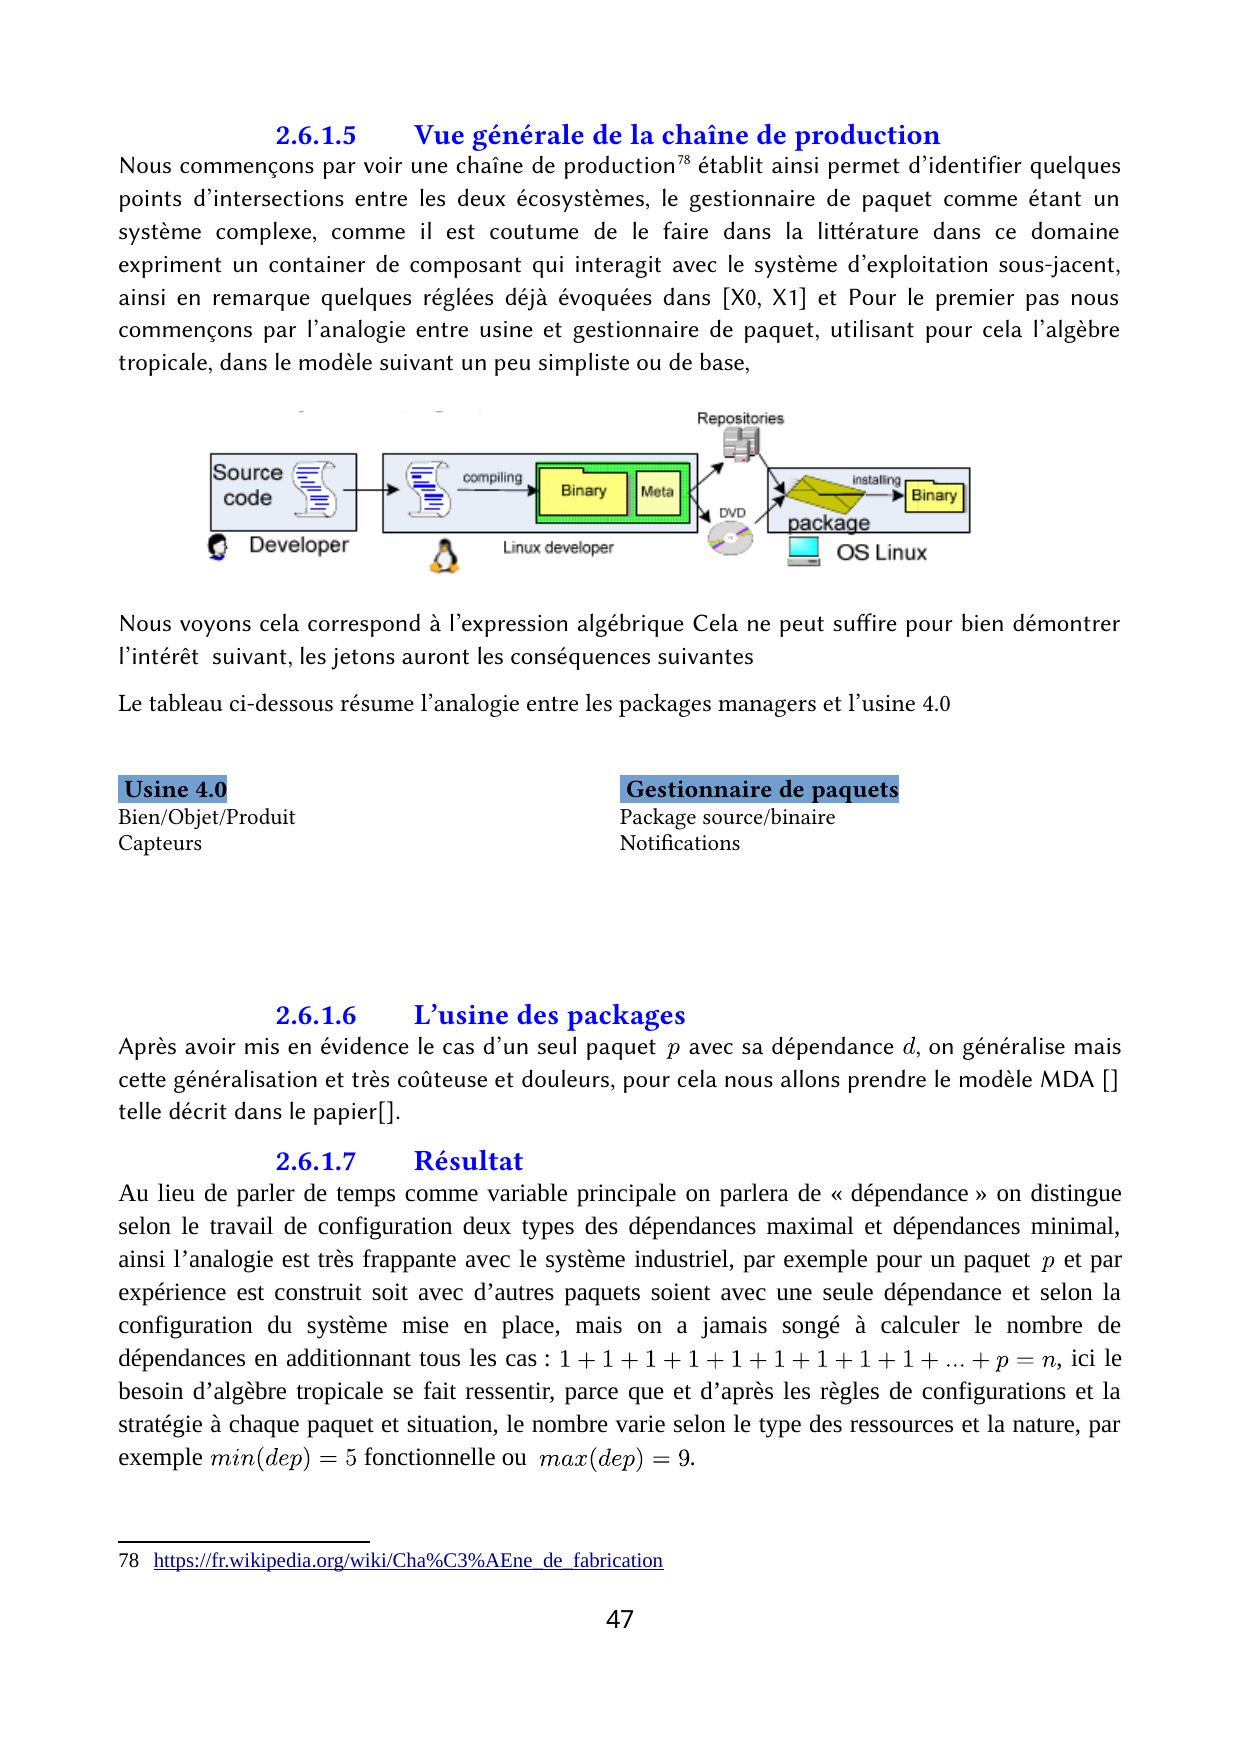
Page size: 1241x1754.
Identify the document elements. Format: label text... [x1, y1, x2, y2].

table_cell [118, 856, 620, 884]
list L’usine des packages [268, 998, 1122, 1032]
table_cell Package source/binaire [620, 804, 1122, 830]
text Nous commençons par voir une chaîne de production établit ainsi permet d’identifier quelques points d’intersections entre les deux écosystèmes, le gestionnaire de paquet comme étant un système complexe, comme il est coutume de le faire dans la littérature dans ce domaine expriment un container de composant qui interagit avec le système d’exploitation sous-jacent, ainsi en remarque quelques réglées déjà évoquées dans [X0, X1] et Pour le premier pas nous commençons par l’analogie entre usine et gestionnaire de paquet, utilisant pour cela l’algèbre tropicale, dans le modèle suivant un peu simpliste ou de base, [118, 151, 1122, 377]
table_header Gestionnaire de paquets [620, 775, 1122, 803]
table_cell [118, 913, 620, 941]
picture [201, 411, 999, 576]
table_cell Notifications [620, 830, 1122, 856]
table_cell [620, 856, 1122, 884]
table_header Usine 4.0 [118, 775, 620, 803]
table_cell [620, 913, 1122, 941]
list Vue générale de la chaîne de production [268, 118, 1122, 151]
text Au lieu de parler de temps comme variable principale on parlera de « dépendance » on distingue selon le travail de configuration deux types des dépendances maximal et dépendances minimal, ainsi l’analogie est très frappante avec le système industriel, par exemple pour un paquet et par expérience est construit soit avec d’autres paquets soient avec une seule dépendance et selon la configuration du système mise en place, mais on a jamais songé à calculer le nombre de dépendances en additionnant tous les cas : , ici le besoin d’algèbre tropicale se fait ressentir, parce que et d’après les règles de configurations et la stratégie à chaque paquet et situation, le nombre varie selon le type des ressources et la nature, par exemple fonctionnelle ou . [118, 1178, 1122, 1472]
text Après avoir mis en évidence le cas d’un seul paquet avec sa dépendance , on généralise mais cette généralisation et très coûteuse et douleurs, pour cela nous allons prendre le modèle MDA [] telle décrit dans le papier[]. [118, 1032, 1122, 1126]
table_cell Bien/Objet/Produit [118, 804, 620, 830]
table_cell [118, 884, 620, 913]
text https://fr.wikipedia.org/wiki/Cha%C3%AEne_de_fabrication [118, 1548, 1122, 1572]
table_cell [620, 884, 1122, 913]
table_cell Capteurs [118, 830, 620, 856]
text Le tableau ci-dessous résume l’analogie entre les packages managers et l’usine 4.0 [118, 689, 1122, 718]
list Résultat [268, 1145, 1122, 1178]
text Nous voyons cela correspond à l’expression algébrique Cela ne peut suffire pour bien démontrer l’intérêt suivant, les jetons auront les conséquences suivantes [118, 609, 1122, 671]
